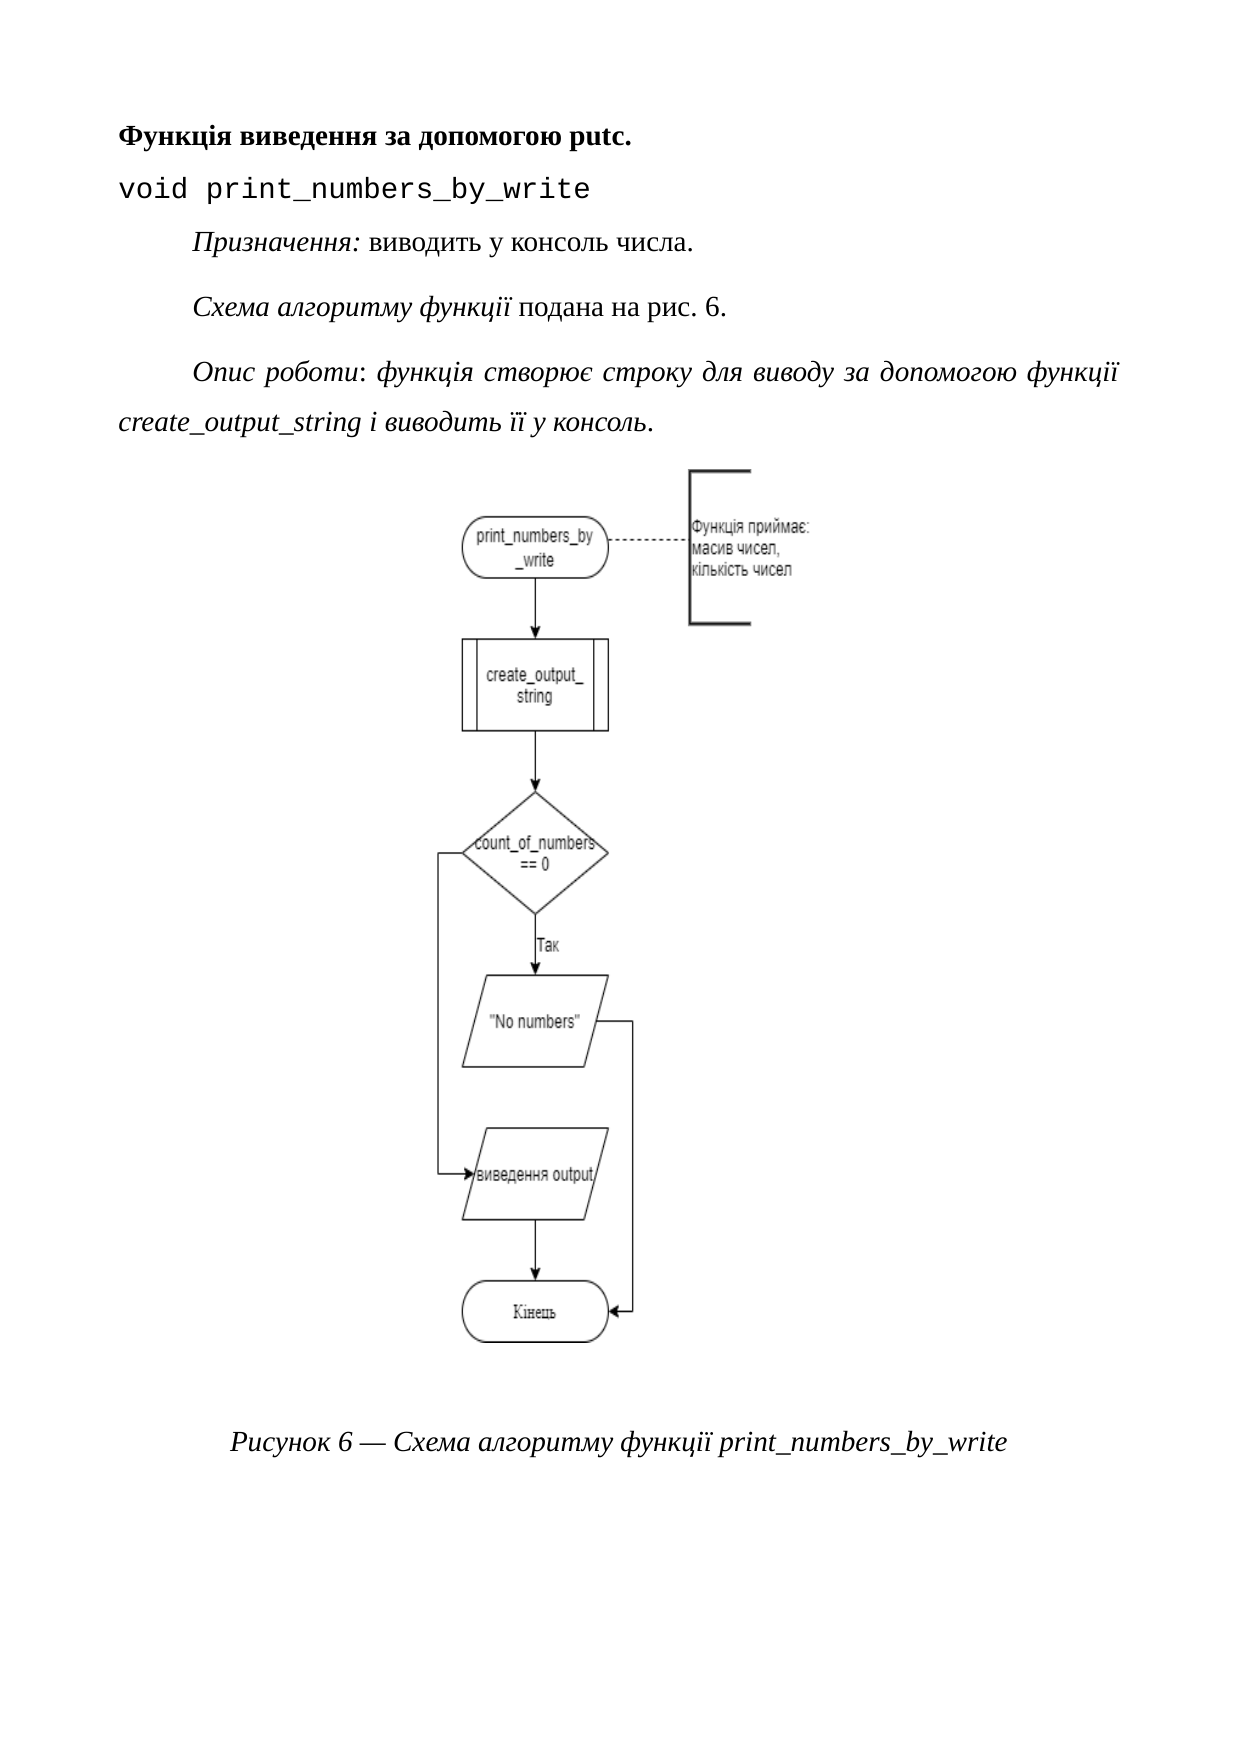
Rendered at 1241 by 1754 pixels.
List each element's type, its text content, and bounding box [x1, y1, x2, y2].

subtitle Функція виведення за допомогою putс. [118, 118, 1122, 152]
text Призначення: виводить у консоль числа. [118, 224, 1122, 258]
picture [429, 469, 811, 1343]
text void print_numbers_by_write [118, 175, 1122, 208]
text Рисунок 6 — Схема алгоритму функції print_numbers_by_write [118, 1424, 1122, 1458]
text Схема алгоритму функції подана на рис. 6. [118, 289, 1122, 323]
text Опис роботи: функція створює строку для виводу за допомогою функції create_output_string і виводить її у консоль. [118, 354, 1122, 438]
